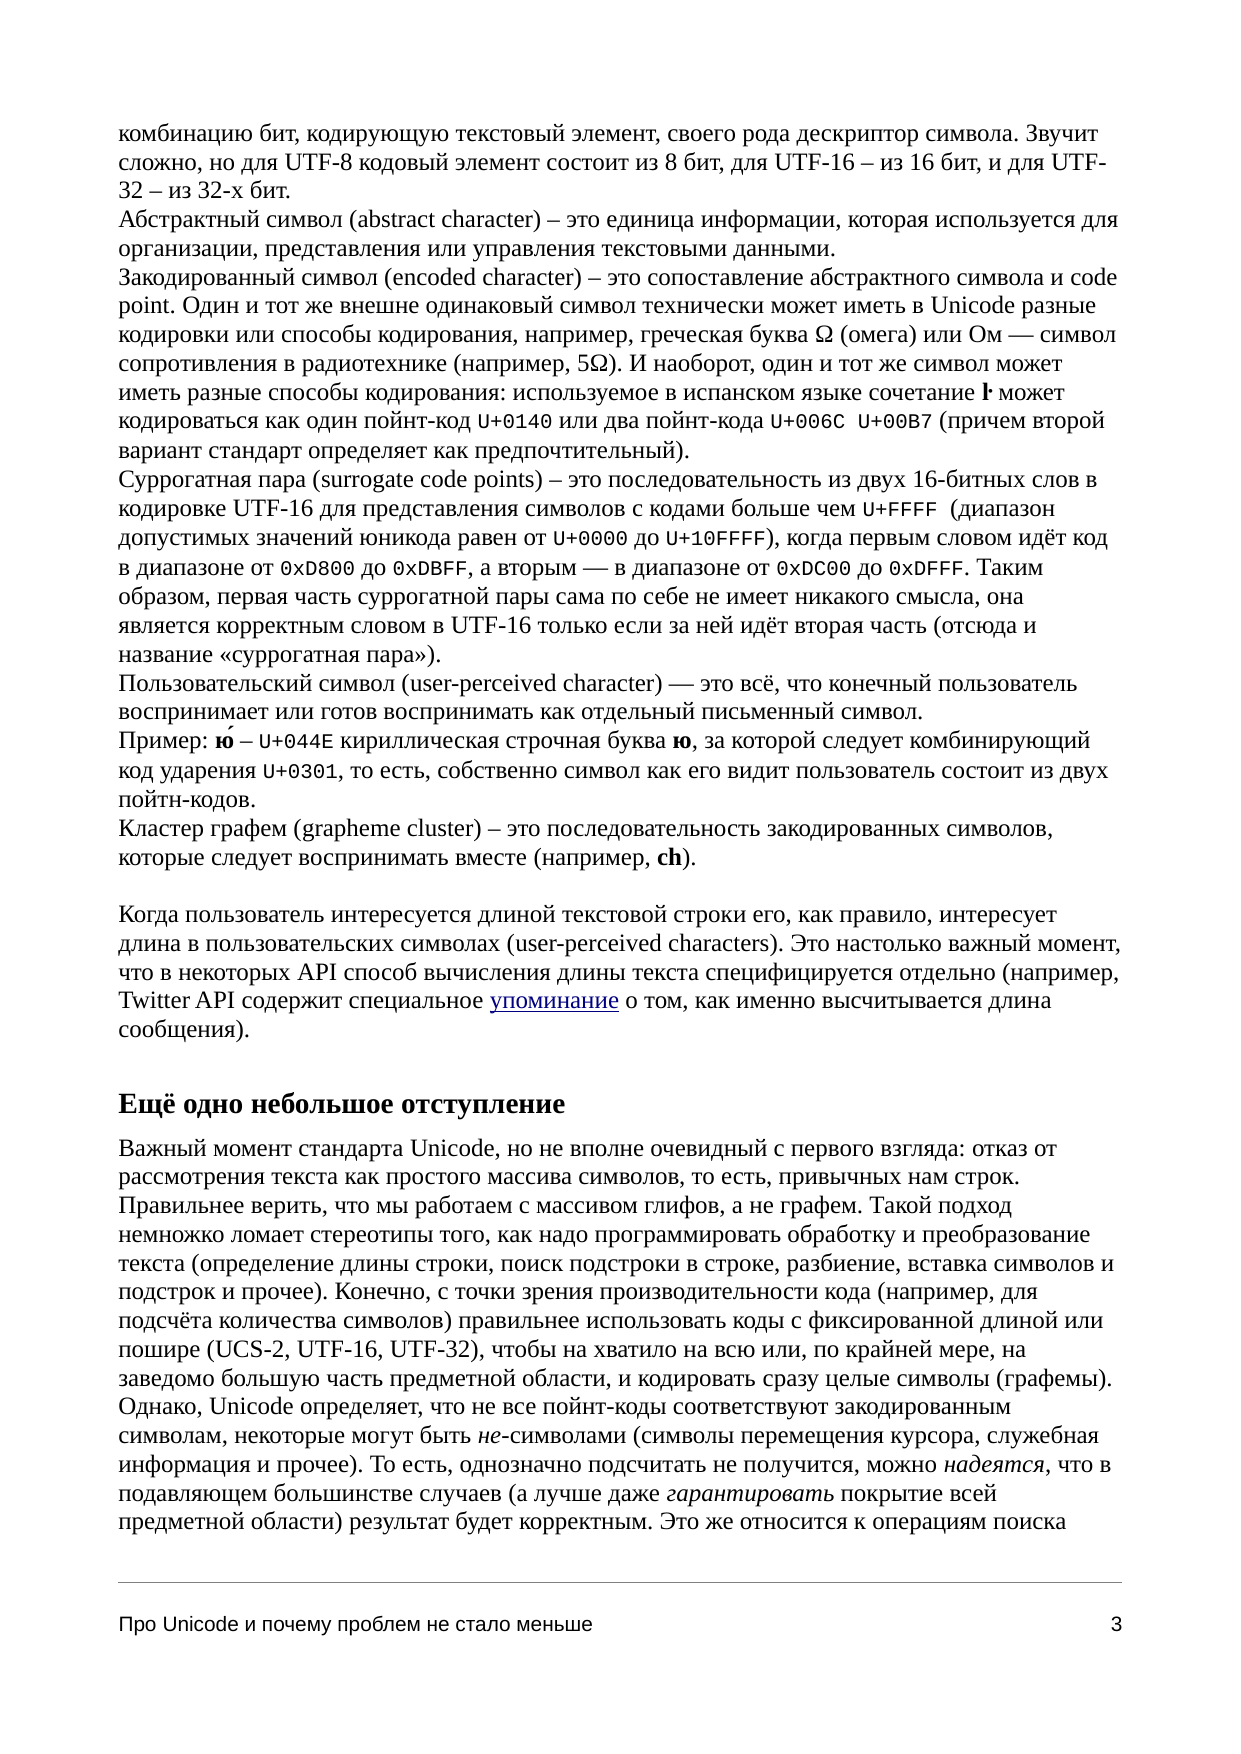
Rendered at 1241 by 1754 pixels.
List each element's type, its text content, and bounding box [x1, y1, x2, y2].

subtitle Ещё одно небольшое отступление [118, 1086, 1122, 1120]
text Абстрактный символ (abstract character) – это единица информации, которая используется для организации, представления или управления текстовыми данными. [118, 204, 1122, 262]
text Закодированный символ (encoded character) – это сопоставление абстрактного символа и code point. Один и тот же внешне одинаковый символ технически может иметь в Unicode разные кодировки или способы кодирования, например, греческая буква Ω (омега) или Ом — символ сопротивления в радиотехнике (например, 5Ω). И наоборот, один и тот же символ может иметь разные способы кодирования: используемое в испанском языке сочетание ŀ может кодироваться как один пойнт-код U+0140 или два пойнт-кода U+006C U+00B7 (причем второй вариант стандарт определяет как предпочтительный). [118, 262, 1122, 464]
text Когда пользователь интересуется длиной текстовой строки его, как правило, интересует длина в пользовательских символах (user-perceived characters). Это настолько важный момент, что в некоторых API способ вычисления длины текста специфицируется отдельно (например, Twitter API содержит специальное упоминание о том, как именно высчитывается длина сообщения). [118, 899, 1122, 1043]
text Пользовательский символ (user-perceived character) — это всё, что конечный пользователь воспринимает или готов воспринимать как отдельный письменный символ. [118, 668, 1122, 725]
text Важный момент стандарта Unicode, но не вполне очевидный с первого взгляда: отказ от рассмотрения текста как простого массива символов, то есть, привычных нам строк. Правильнее верить, что мы работаем с массивом глифов, а не графем. Такой подход немножко ломает стереотипы того, как надо программировать обработку и преобразование текста (определение длины строки, поиск подстроки в строке, разбиение, вставка символов и подстрок и прочее). Конечно, с точки зрения производительности кода (например, для подсчёта количества символов) правильнее использовать коды с фиксированной длиной или пошире (UCS-2, UTF-16, UTF-32), чтобы на хватило на всю или, по крайней мере, на заведомо большую часть предметной области, и кодировать сразу целые символы (графемы). Однако, Unicode определяет, что не все пойнт-коды соответствуют закодированным символам, некоторые могут быть не-символами (символы перемещения курсора, служебная информация и прочее). То есть, однозначно подсчитать не получится, можно надеятся, что в подавляющем большинстве случаев (а лучше даже гарантировать покрытие всей предметной области) результат будет корректным. Это же относится к операциям поиска [118, 1133, 1122, 1535]
text Кластер графем (grapheme cluster) – это последовательность закодированных символов, которые следует воспринимать вместе (например, ch). [118, 813, 1122, 871]
list Пример: ю́ – U+044E кириллическая строчная буква ю, за которой следует комбинирующий код ударения U+0301, то есть, собственно символ как его видит пользователь состоит из двух пойтн-кодов. [118, 725, 1122, 813]
text комбинацию бит, кодирующую текстовый элемент, своего рода дескриптор символа. Звучит сложно, но для UTF-8 кодовый элемент состоит из 8 бит, для UTF-16 – из 16 бит, и для UTF-32 – из 32-х бит. [118, 118, 1122, 204]
text Суррогатная пара (surrogate code points) – это последовательность из двух 16-битных слов в кодировке UTF-16 для представления символов с кодами больше чем U+FFFF (диапазон допустимых значений юникода равен от U+0000 до U+10FFFF), когда первым словом идёт код в диапазоне от 0xD800 до 0xDBFF, а вторым — в диапазоне от 0xDC00 до 0xDFFF. Таким образом, первая часть суррогатной пары сама по себе не имеет никакого смысла, она является корректным словом в UTF-16 только если за ней идёт вторая часть (отсюда и название «суррогатная пара»). [118, 464, 1122, 668]
